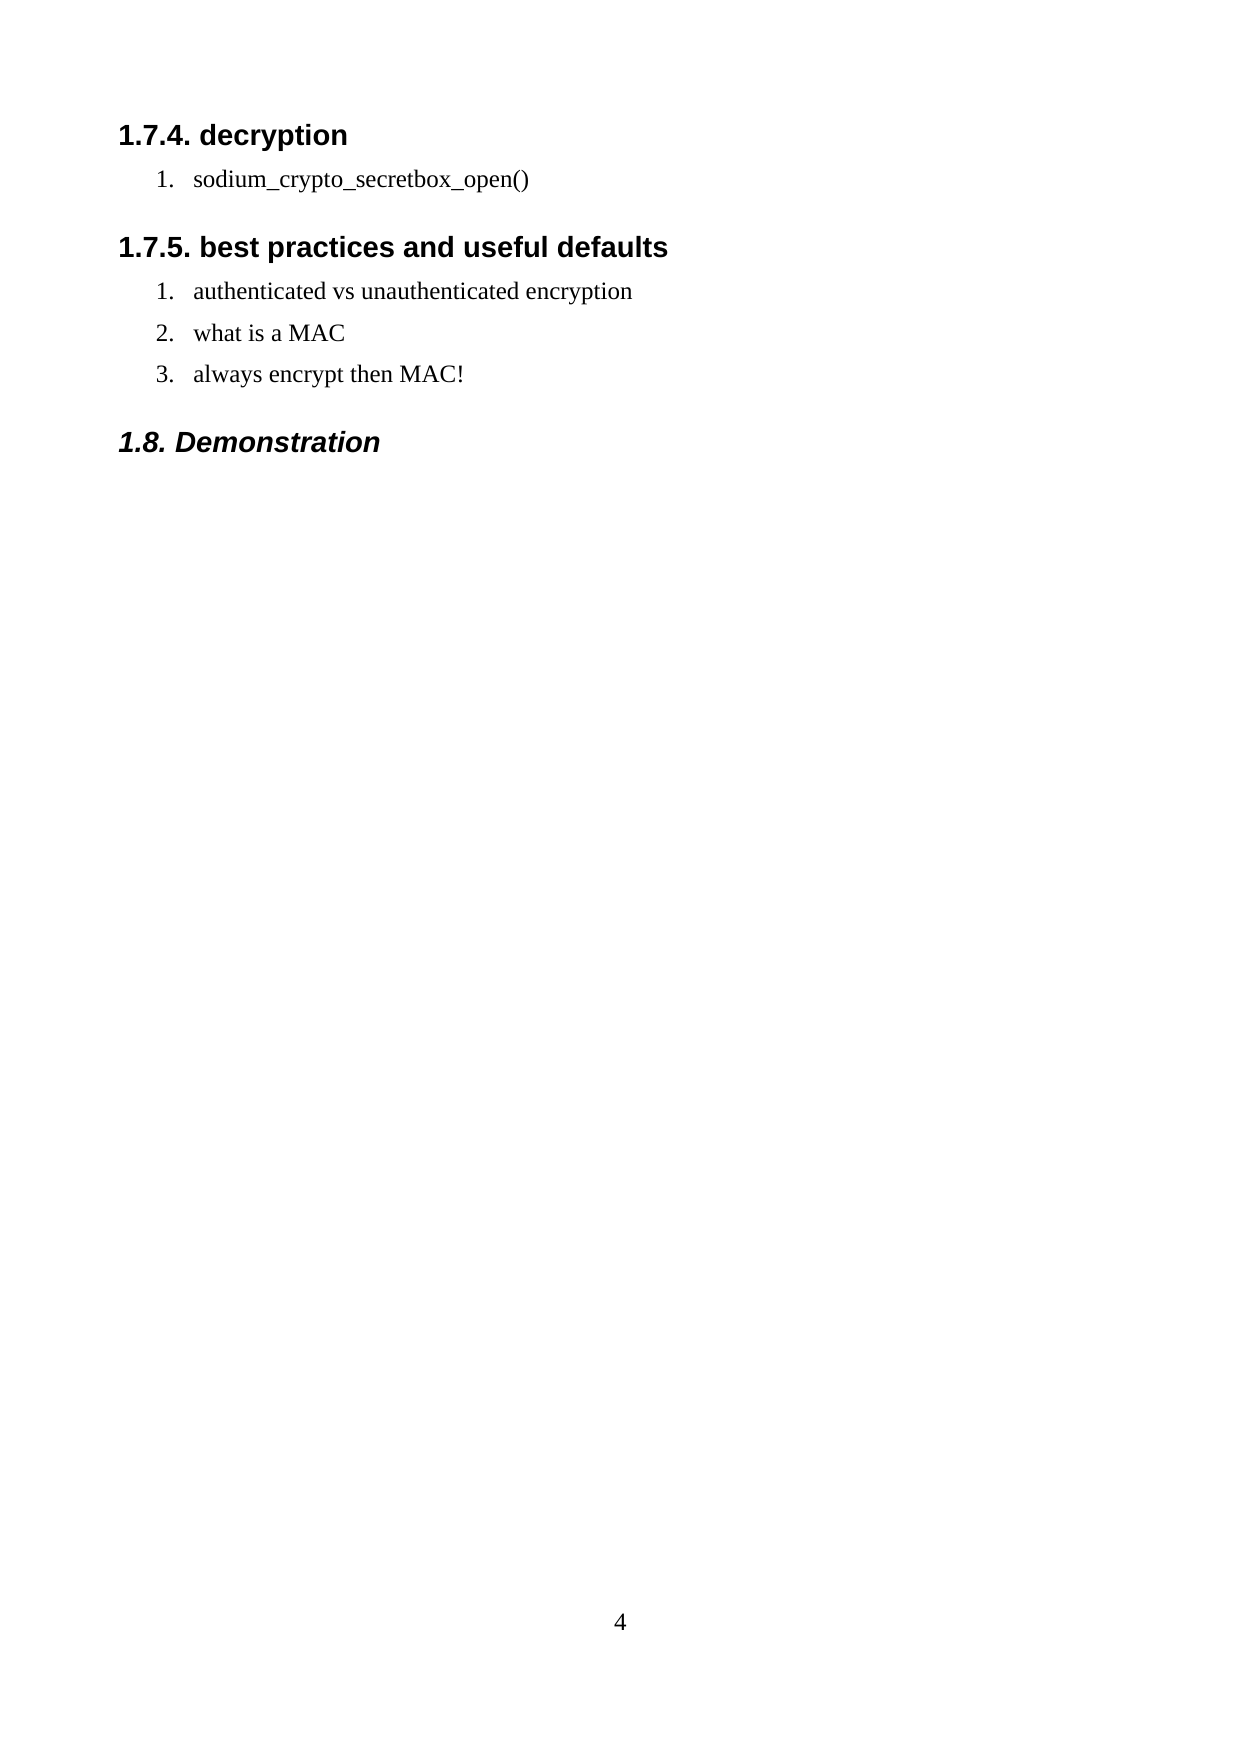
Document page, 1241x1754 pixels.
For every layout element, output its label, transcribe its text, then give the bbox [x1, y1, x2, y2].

list authenticated vs unauthenticated encryption [156, 276, 1122, 305]
list always encrypt then MAC! [156, 359, 1122, 388]
subtitle decryption [118, 118, 1122, 152]
list sodium_crypto_secretbox_open() [156, 164, 1122, 193]
subtitle Demonstration [118, 425, 1122, 459]
list what is a MAC [156, 318, 1122, 346]
subtitle best practices and useful defaults [118, 230, 1122, 264]
